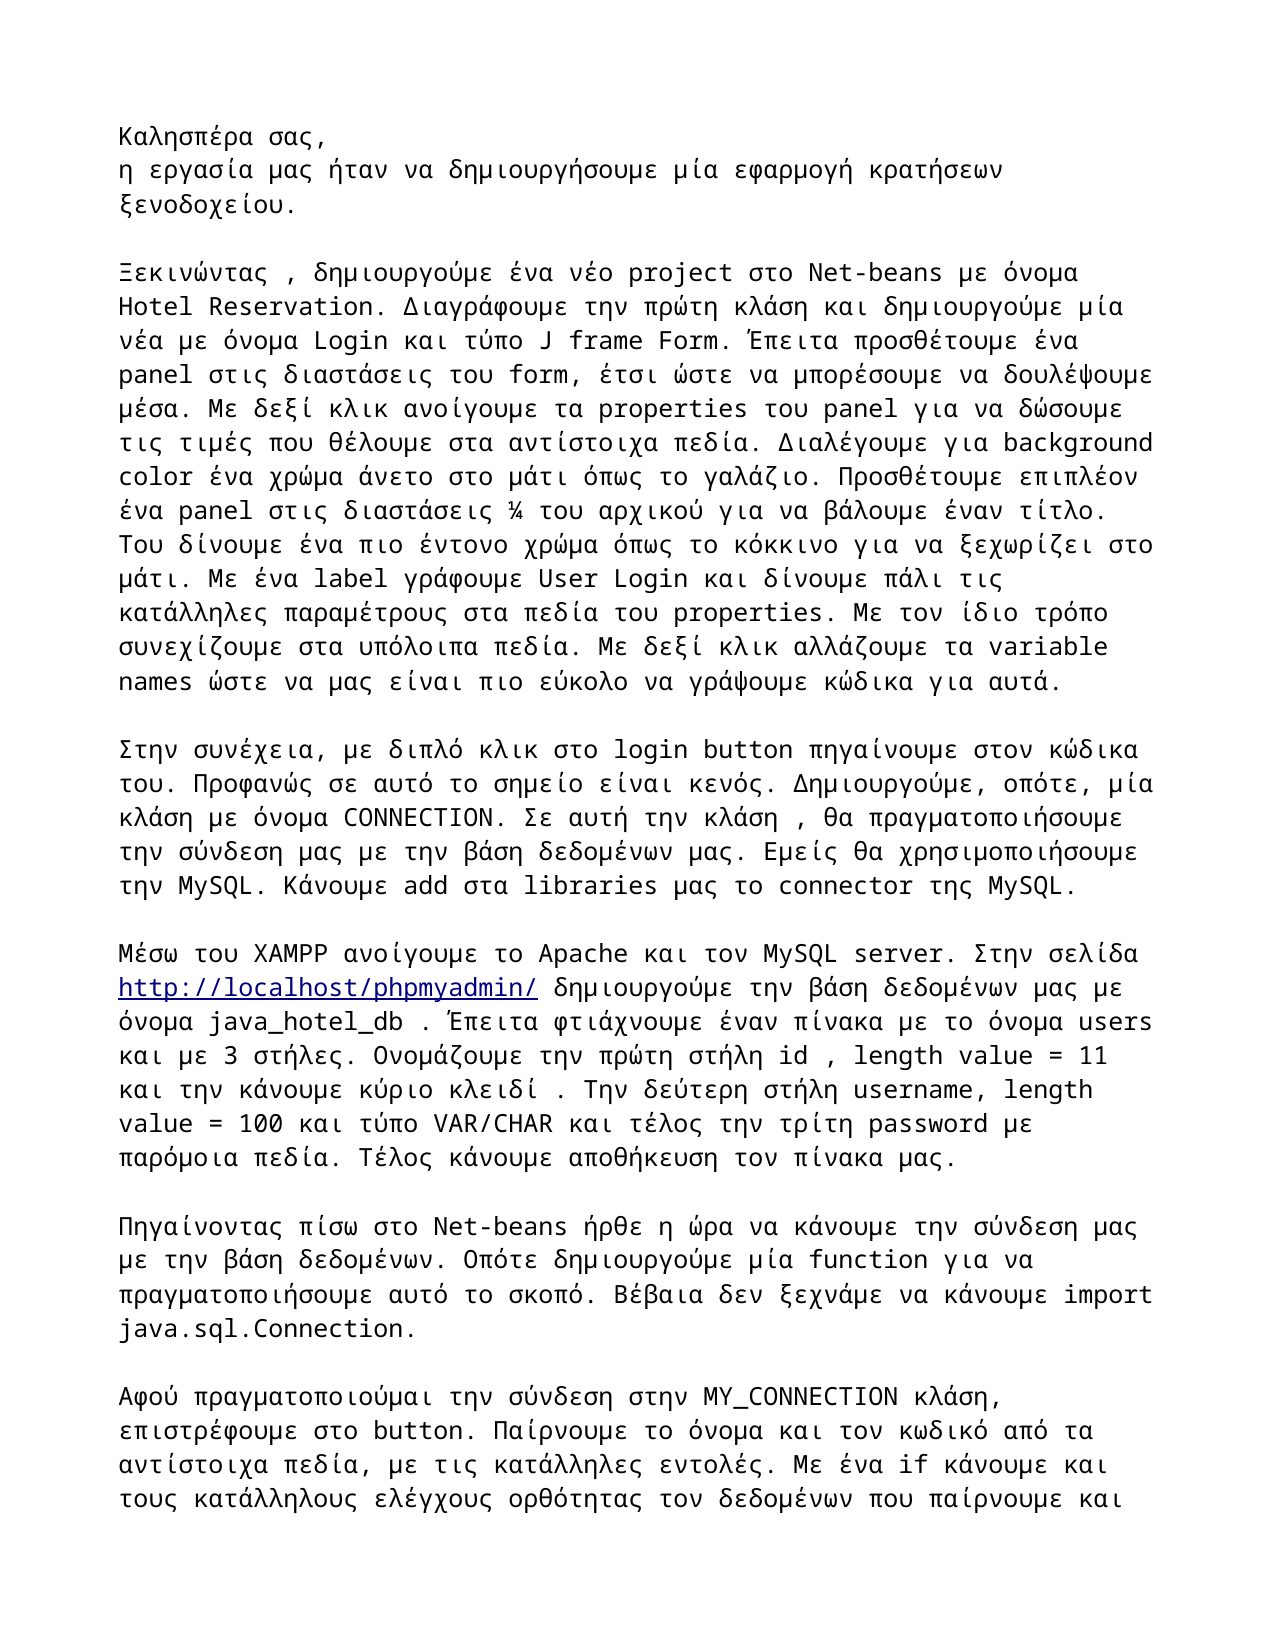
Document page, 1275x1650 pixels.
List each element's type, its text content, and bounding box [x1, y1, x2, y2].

text Στην συνέχεια, με διπλό κλικ στο login button πηγαίνουμε στον κώδικα του. Προφανώς σε αυτό το σημείο είναι κενός. Δημιουργούμε, οπότε, μία κλάση με όνομα CONNECTION. Σε αυτή την κλάση , θα πραγματοποιήσουμε την σύνδεση μας με την βάση δεδομένων μας. Εμείς θα χρησιμοποιήσουμε την MySQL. Κάνουμε add στα libraries μας το connector της MySQL. [118, 731, 1157, 902]
text Καλησπέρα σας, [118, 118, 1157, 152]
text Μέσω του XAMPP ανοίγουμε το Apache και τον MySQL server. Στην σελίδα http://localhost/phpmyadmin/ δημιουργούμε την βάση δεδομένων μας με όνομα java_hotel_db . Έπειτα φτιάχνουμε έναν πίνακα με το όνομα users και με 3 στήλες. Ονομάζουμε την πρώτη στήλη id , length value = 11 και την κάνουμε κύριο κλειδί . Την δεύτερη στήλη username, length value = 100 και τύπο VAR/CHAR και τέλος την τρίτη password με παρόμοια πεδία. Τέλος κάνουμε αποθήκευση τον πίνακα μας. [118, 936, 1157, 1174]
text Πηγαίνοντας πίσω στο Net-beans ήρθε η ώρα να κάνουμε την σύνδεση μας με την βάση δεδομένων. Οπότε δημιουργούμε μία function για να πραγματοποιήσουμε αυτό το σκοπό. Βέβαια δεν ξεχνάμε να κάνουμε import java.sql.Connection. [118, 1208, 1157, 1344]
text η εργασία μας ήταν να δημιουργήσουμε μία εφαρμογή κρατήσεων ξενοδοχείου. [118, 152, 1157, 220]
text Ξεκινώντας , δημιουργούμε ένα νέο project στο Net-beans με όνομα Hotel Reservation. Διαγράφουμε την πρώτη κλάση και δημιουργούμε μία νέα με όνομα Login και τύπο J frame Form. Έπειτα προσθέτουμε ένα panel στις διαστάσεις του form, έτσι ώστε να μπορέσουμε να δουλέψουμε μέσα. Με δεξί κλικ ανοίγουμε τα properties του panel για να δώσουμε τις τιμές που θέλουμε στα αντίστοιχα πεδία. Διαλέγουμε για background color ένα χρώμα άνετο στο μάτι όπως το γαλάζιο. Προσθέτουμε επιπλέον ένα panel στις διαστάσεις ¼ του αρχικού για να βάλουμε έναν τίτλο. Του δίνουμε ένα πιο έντονο χρώμα όπως το κόκκινο για να ξεχωρίζει στο μάτι. Με ένα label γράφουμε User Login και δίνουμε πάλι τις κατάλληλες παραμέτρους στα πεδία του properties. Με τον ίδιο τρόπο συνεχίζουμε στα υπόλοιπα πεδία. Με δεξί κλικ αλλάζουμε τα variable names ώστε να μας είναι πιο εύκολο να γράψουμε κώδικα για αυτά. [118, 254, 1157, 697]
text Αφού πραγματοποιούμαι την σύνδεση στην ΜΥ_CONNECTION κλάση, επιστρέφουμε στο button. Παίρνουμε το όνομα και τον κωδικό από τα αντίστοιχα πεδία, με τις κατάλληλες εντολές. Με ένα if κάνουμε και τους κατάλληλους ελέγχους ορθότητας τον δεδομένων που παίρνουμε και [118, 1378, 1157, 1515]
